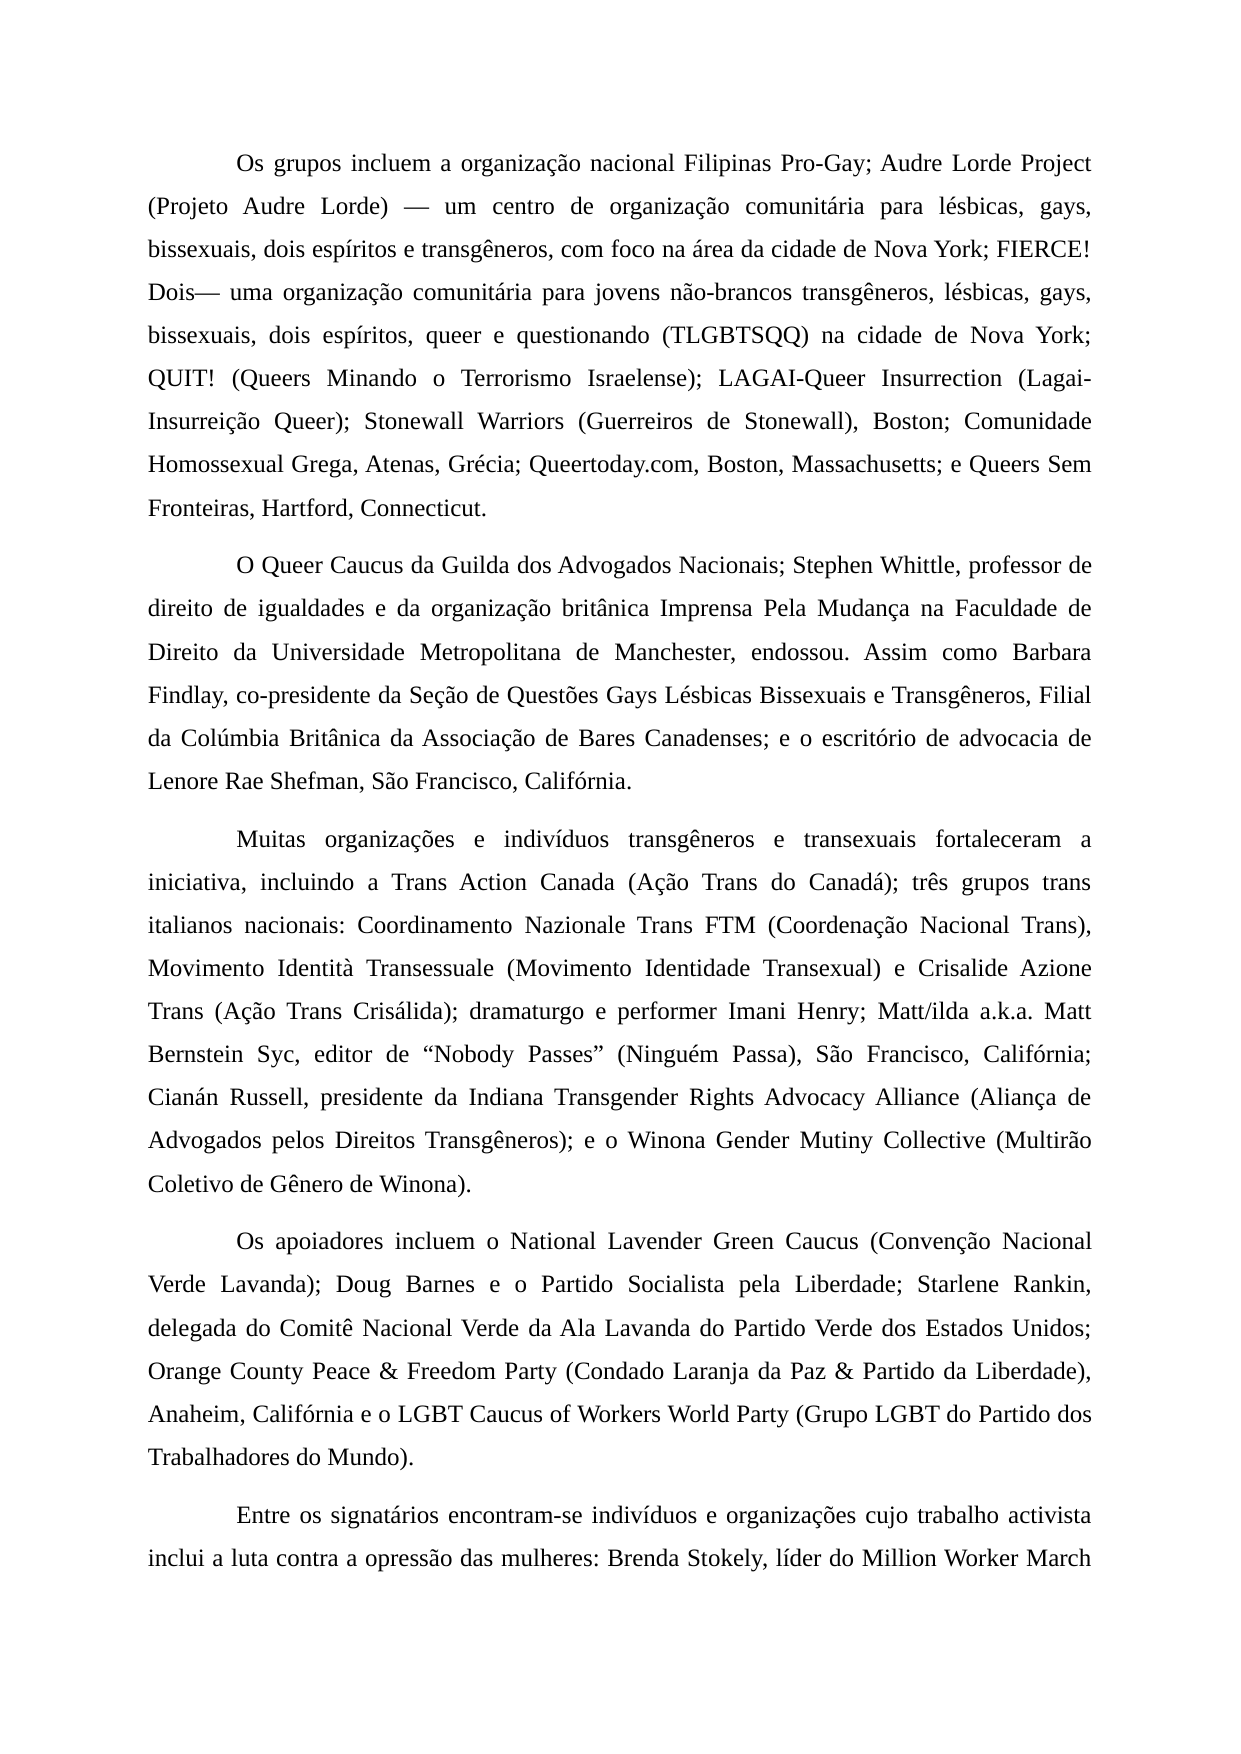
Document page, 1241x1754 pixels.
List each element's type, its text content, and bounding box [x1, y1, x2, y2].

text Os apoiadores incluem o National Lavender Green Caucus (Convenção Nacional Verde Lavanda); Doug Barnes e o Partido Socialista pela Liberdade; Starlene Rankin, delegada do Comitê Nacional Verde da Ala Lavanda do Partido Verde dos Estados Unidos; Orange County Peace & Freedom Party (Condado Laranja da Paz & Partido da Liberdade), Anaheim, Califórnia e o LGBT Caucus of Workers World Party (Grupo LGBT do Partido dos Trabalhadores do Mundo). [148, 1226, 1093, 1471]
text O Queer Caucus da Guilda dos Advogados Nacionais; Stephen Whittle, professor de direito de igualdades e da organização britânica Imprensa Pela Mudança na Faculdade de Direito da Universidade Metropolitana de Manchester, endossou. Assim como Barbara Findlay, co-presidente da Seção de Questões Gays Lésbicas Bissexuais e Transgêneros, Filial da Colúmbia Britânica da Associação de Bares Canadenses; e o escritório de advocacia de Lenore Rae Shefman, São Francisco, Califórnia. [148, 550, 1093, 795]
text Muitas organizações e indivíduos transgêneros e transexuais fortaleceram a iniciativa, incluindo a Trans Action Canada (Ação Trans do Canadá); três grupos trans italianos nacionais: Coordinamento Nazionale Trans FTM (Coordenação Nacional Trans), Movimento Identità Transessuale (Movimento Identidade Transexual) e Crisalide Azione Trans (Ação Trans Crisálida); dramaturgo e performer Imani Henry; Matt/ilda a.k.a. Matt Bernstein Syc, editor de “Nobody Passes” (Ninguém Passa), São Francisco, Califórnia; Cianán Russell, presidente da Indiana Transgender Rights Advocacy Alliance (Aliança de Advogados pelos Direitos Transgêneros); e o Winona Gender Mutiny Collective (Multirão Coletivo de Gênero de Winona). [148, 824, 1093, 1197]
text Os grupos incluem a organização nacional Filipinas Pro-Gay; Audre Lorde Project (Projeto Audre Lorde) — um centro de organização comunitária para lésbicas, gays, bissexuais, dois espíritos e transgêneros, com foco na área da cidade de Nova York; FIERCE! Dois— uma organização comunitária para jovens não-brancos transgêneros, lésbicas, gays, bissexuais, dois espíritos, queer e questionando (TLGBTSQQ) na cidade de Nova York; QUIT! (Queers Minando o Terrorismo Israelense); LAGAI-Queer Insurrection (Lagai-Insurreição Queer); Stonewall Warriors (Guerreiros de Stonewall), Boston; Comunidade Homossexual Grega, Atenas, Grécia; Queertoday.com, Boston, Massachusetts; e Queers Sem Fronteiras, Hartford, Connecticut. [148, 148, 1093, 521]
text Entre os signatários encontram-se indivíduos e organizações cujo trabalho activista inclui a luta contra a opressão das mulheres: Brenda Stokely, líder do Million Worker March [148, 1500, 1093, 1572]
